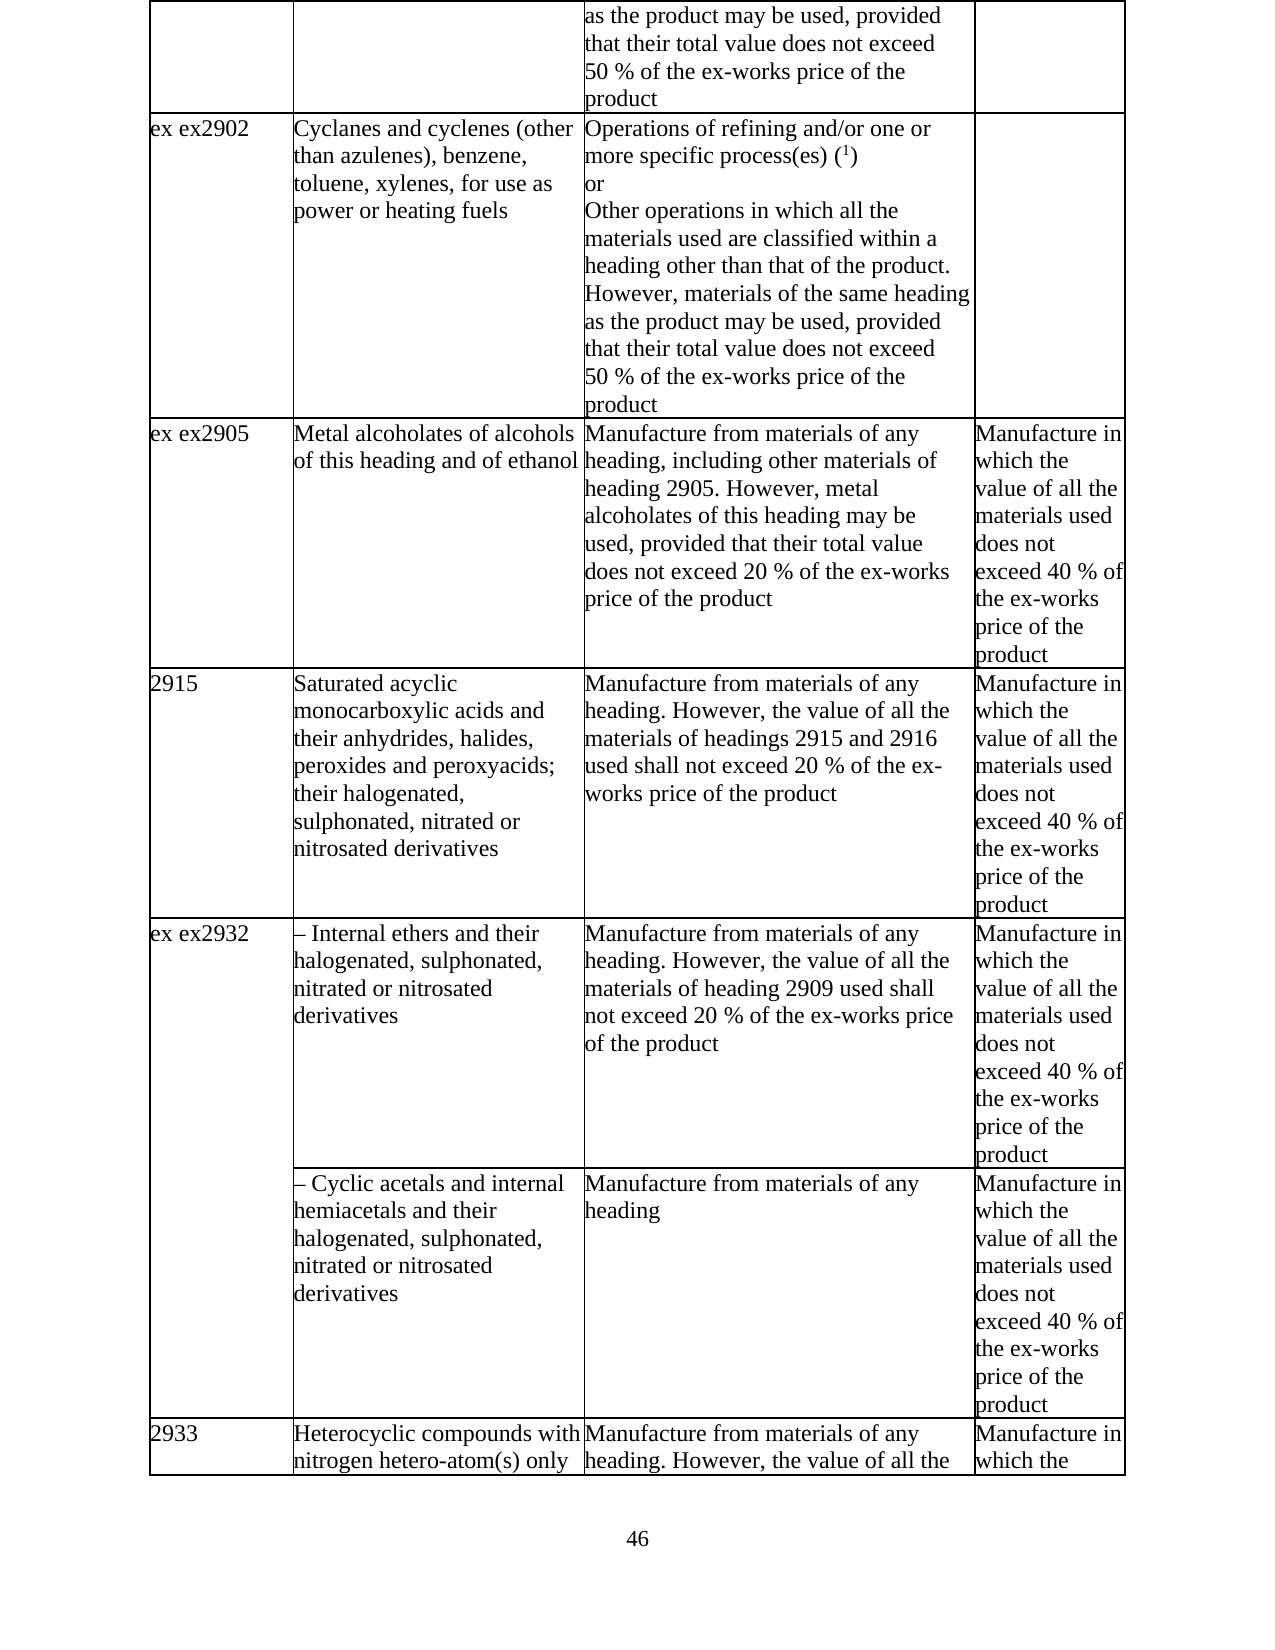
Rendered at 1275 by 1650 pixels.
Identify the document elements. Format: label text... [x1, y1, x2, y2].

table_cell Manufacture from materials of any heading, including other materials of heading 2905. However, metal alcoholates of this heading may be used, provided that their total value does not exceed 20 % of the ex-works price of the product [585, 419, 974, 667]
table_cell Manufacture in which the value of all the materials used does not exceed 40 % of the ex-works price of the product [976, 919, 1124, 1167]
table_cell [976, 2, 1124, 112]
table_cell Manufacture from materials of any heading [585, 1169, 974, 1417]
table_cell Manufacture in which the value of all the materials used does not exceed 40 % of the ex-works price of the product [976, 669, 1124, 917]
table_cell Operations of refining and/or one or more specific process(es) (1) or Other operations in which all the materials used are classified within a heading other than that of the product. However, materials of the same heading as the product may be used, provided that their total value does not exceed 50 % of the ex-works price of the product [585, 114, 974, 417]
table_cell Heterocyclic compounds with nitrogen hetero-atom(s) only [294, 1419, 584, 1474]
table_cell Saturated acyclic monocarboxylic acids and their anhydrides, halides, peroxides and peroxyacids; their halogenated, sulphonated, nitrated or nitrosated derivatives [294, 669, 584, 917]
table_cell Manufacture in which the [976, 1419, 1124, 1474]
table_cell [294, 2, 584, 112]
table_cell ex ex2902 [151, 114, 293, 417]
table_cell 2933 [151, 1419, 293, 1474]
table_cell [151, 2, 293, 112]
table_cell Manufacture from materials of any heading. However, the value of all the materials of headings 2915 and 2916 used shall not exceed 20 % of the ex-works price of the product [585, 669, 974, 917]
table_cell 2915 [151, 669, 293, 917]
table_cell Metal alcoholates of alcohols of this heading and of ethanol [294, 419, 584, 667]
table_cell – Cyclic acetals and internal hemiacetals and their halogenated, sulphonated, nitrated or nitrosated derivatives [294, 1169, 584, 1417]
table_cell [976, 114, 1124, 417]
table_cell Manufacture from materials of any heading. However, the value of all the [585, 1419, 974, 1474]
table_cell – Internal ethers and their halogenated, sulphonated, nitrated or nitrosated derivatives [294, 919, 584, 1167]
table_cell ex ex2932 [151, 919, 293, 1417]
table_cell ex ex2905 [151, 419, 293, 667]
table_cell Cyclanes and cyclenes (other than azulenes), benzene, toluene, xylenes, for use as power or heating fuels [294, 114, 584, 417]
table_cell Manufacture in which the value of all the materials used does not exceed 40 % of the ex-works price of the product [976, 1169, 1124, 1417]
table_cell Manufacture in which the value of all the materials used does not exceed 40 % of the ex-works price of the product [976, 419, 1124, 667]
table_cell Manufacture from materials of any heading. However, the value of all the materials of heading 2909 used shall not exceed 20 % of the ex-works price of the product [585, 919, 974, 1167]
table_cell as the product may be used, provided that their total value does not exceed 50 % of the ex-works price of the product [585, 2, 974, 112]
